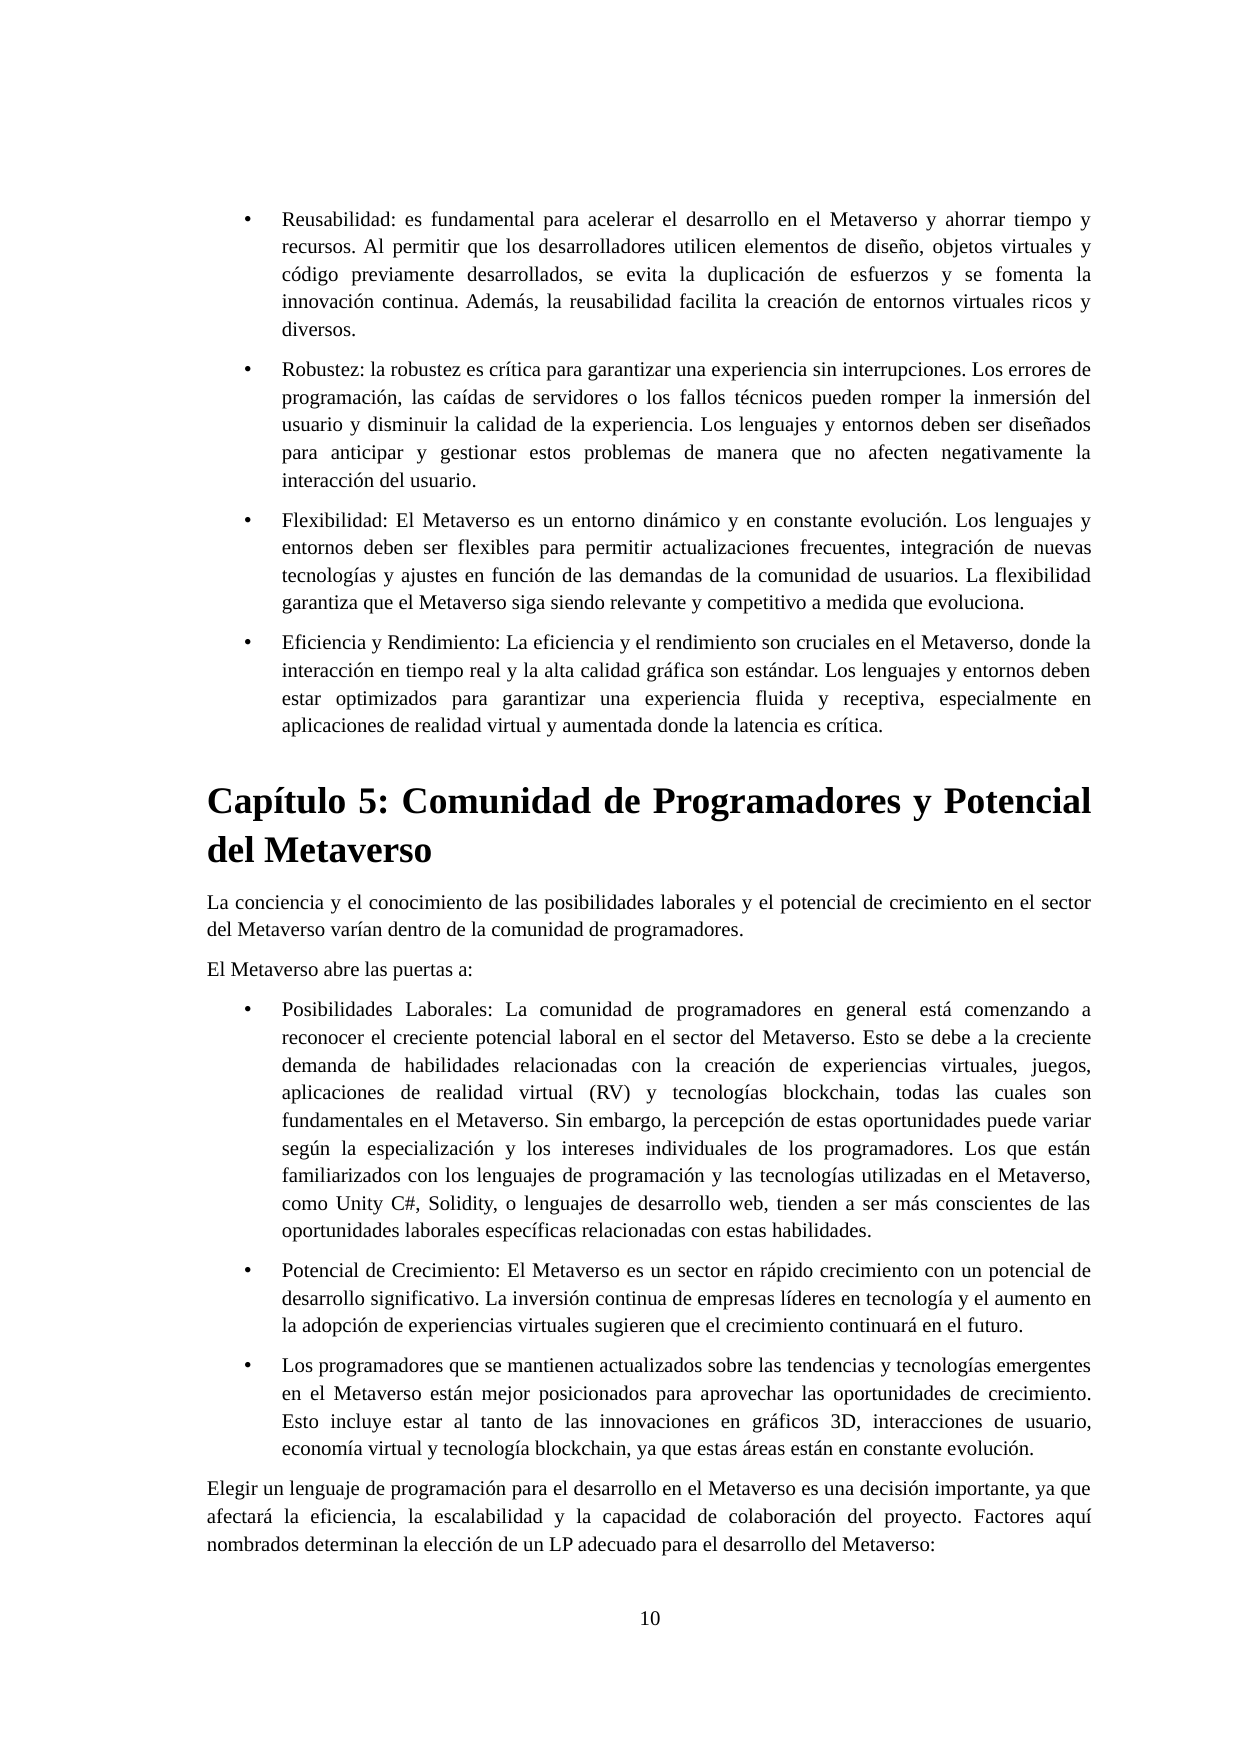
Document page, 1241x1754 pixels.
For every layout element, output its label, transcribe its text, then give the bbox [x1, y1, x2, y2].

text Elegir un lenguaje de programación para el desarrollo en el Metaverso es una decisión importante, ya que afectará la eficiencia, la escalabilidad y la capacidad de colaboración del proyecto. Factores aquí nombrados determinan la elección de un LP adecuado para el desarrollo del Metaverso: [207, 1476, 1093, 1556]
text La conciencia y el conocimiento de las posibilidades laborales y el potencial de crecimiento en el sector del Metaverso varían dentro de la comunidad de programadores. [207, 890, 1093, 941]
list Robustez: la robustez es crítica para garantizar una experiencia sin interrupciones. Los errores de programación, las caídas de servidores o los fallos técnicos pueden romper la inmersión del usuario y disminuir la calidad de la experiencia. Los lenguajes y entornos deben ser diseñados para anticipar y gestionar estos problemas de manera que no afecten negativamente la interacción del usuario. [244, 357, 1093, 492]
text El Metaverso abre las puertas a: [207, 957, 1093, 981]
list Reusabilidad: es fundamental para acelerar el desarrollo en el Metaverso y ahorrar tiempo y recursos. Al permitir que los desarrolladores utilicen elementos de diseño, objetos virtuales y código previamente desarrollados, se evita la duplicación de esfuerzos y se fomenta la innovación continua. Además, la reusabilidad facilita la creación de entornos virtuales ricos y diversos. [244, 207, 1093, 341]
subtitle Capítulo 5: Comunidad de Programadores y Potencial del Metaverso [207, 778, 1093, 871]
list Flexibilidad: El Metaverso es un entorno dinámico y en constante evolución. Los lenguajes y entornos deben ser flexibles para permitir actualizaciones frecuentes, integración de nuevas tecnologías y ajustes en función de las demandas de la comunidad de usuarios. La flexibilidad garantiza que el Metaverso siga siendo relevante y competitivo a medida que evoluciona. [244, 507, 1093, 614]
list Eficiencia y Rendimiento: La eficiencia y el rendimiento son cruciales en el Metaverso, donde la interacción en tiempo real y la alta calidad gráfica son estándar. Los lenguajes y entornos deben estar optimizados para garantizar una experiencia fluida y receptiva, especialmente en aplicaciones de realidad virtual y aumentada donde la latencia es crítica. [244, 630, 1093, 737]
list Los programadores que se mantienen actualizados sobre las tendencias y tecnologías emergentes en el Metaverso están mejor posicionados para aprovechar las oportunidades de crecimiento. Esto incluye estar al tanto de las innovaciones en gráficos 3D, interacciones de usuario, economía virtual y tecnología blockchain, ya que estas áreas están en constante evolución. [244, 1353, 1093, 1460]
list Potencial de Crecimiento: El Metaverso es un sector en rápido crecimiento con un potencial de desarrollo significativo. La inversión continua de empresas líderes en tecnología y el aumento en la adopción de experiencias virtuales sugieren que el crecimiento continuará en el futuro. [244, 1258, 1093, 1337]
list Posibilidades Laborales: La comunidad de programadores en general está comenzando a reconocer el creciente potencial laboral en el sector del Metaverso. Esto se debe a la creciente demanda de habilidades relacionadas con la creación de experiencias virtuales, juegos, aplicaciones de realidad virtual (RV) y tecnologías blockchain, todas las cuales son fundamentales en el Metaverso. Sin embargo, la percepción de estas oportunidades puede variar según la especialización y los intereses individuales de los programadores. Los que están familiarizados con los lenguajes de programación y las tecnologías utilizadas en el Metaverso, como Unity C#, Solidity, o lenguajes de desarrollo web, tienden a ser más conscientes de las oportunidades laborales específicas relacionadas con estas habilidades. [244, 997, 1093, 1242]
